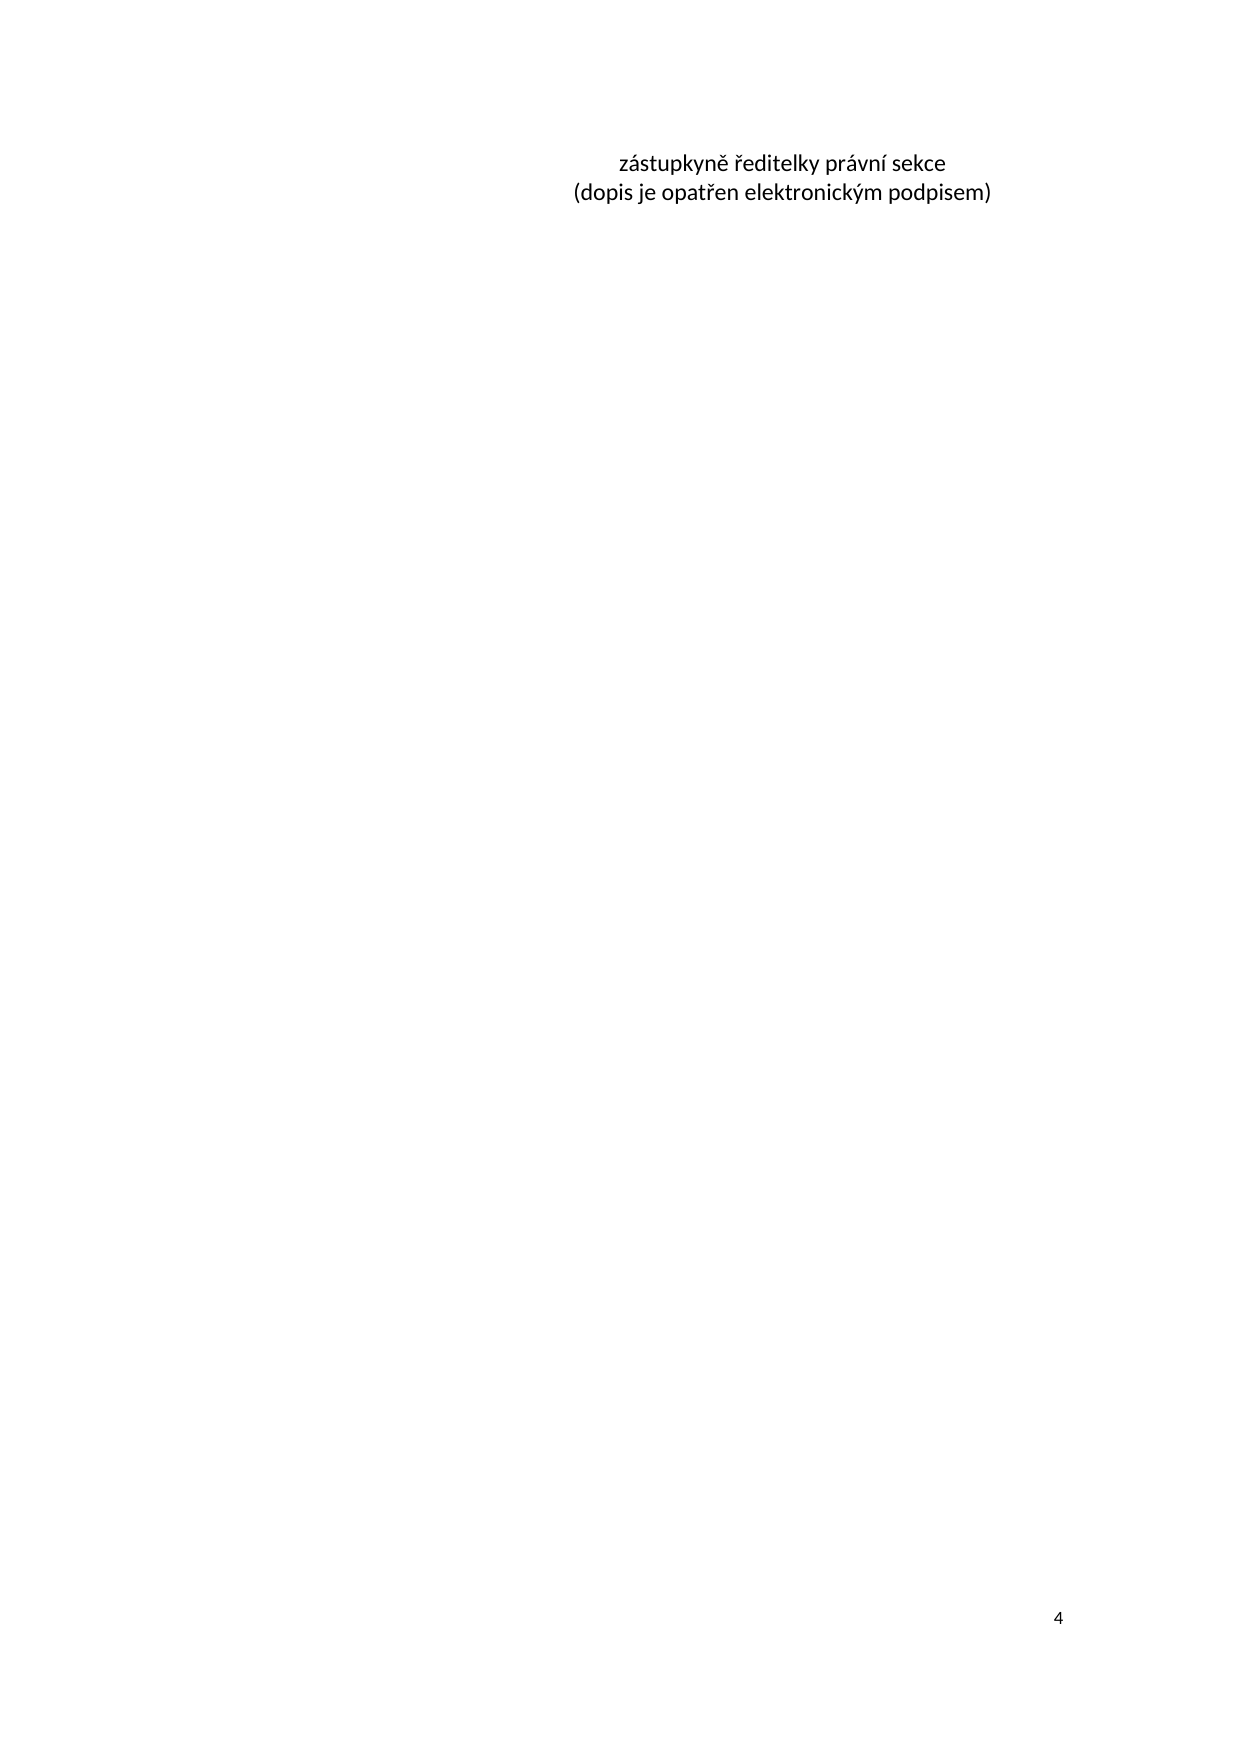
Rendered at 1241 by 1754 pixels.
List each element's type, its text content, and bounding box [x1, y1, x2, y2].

text (dopis je opatřen elektronickým podpisem) [502, 177, 1063, 206]
text zástupkyně ředitelky právní sekce [502, 148, 1063, 177]
